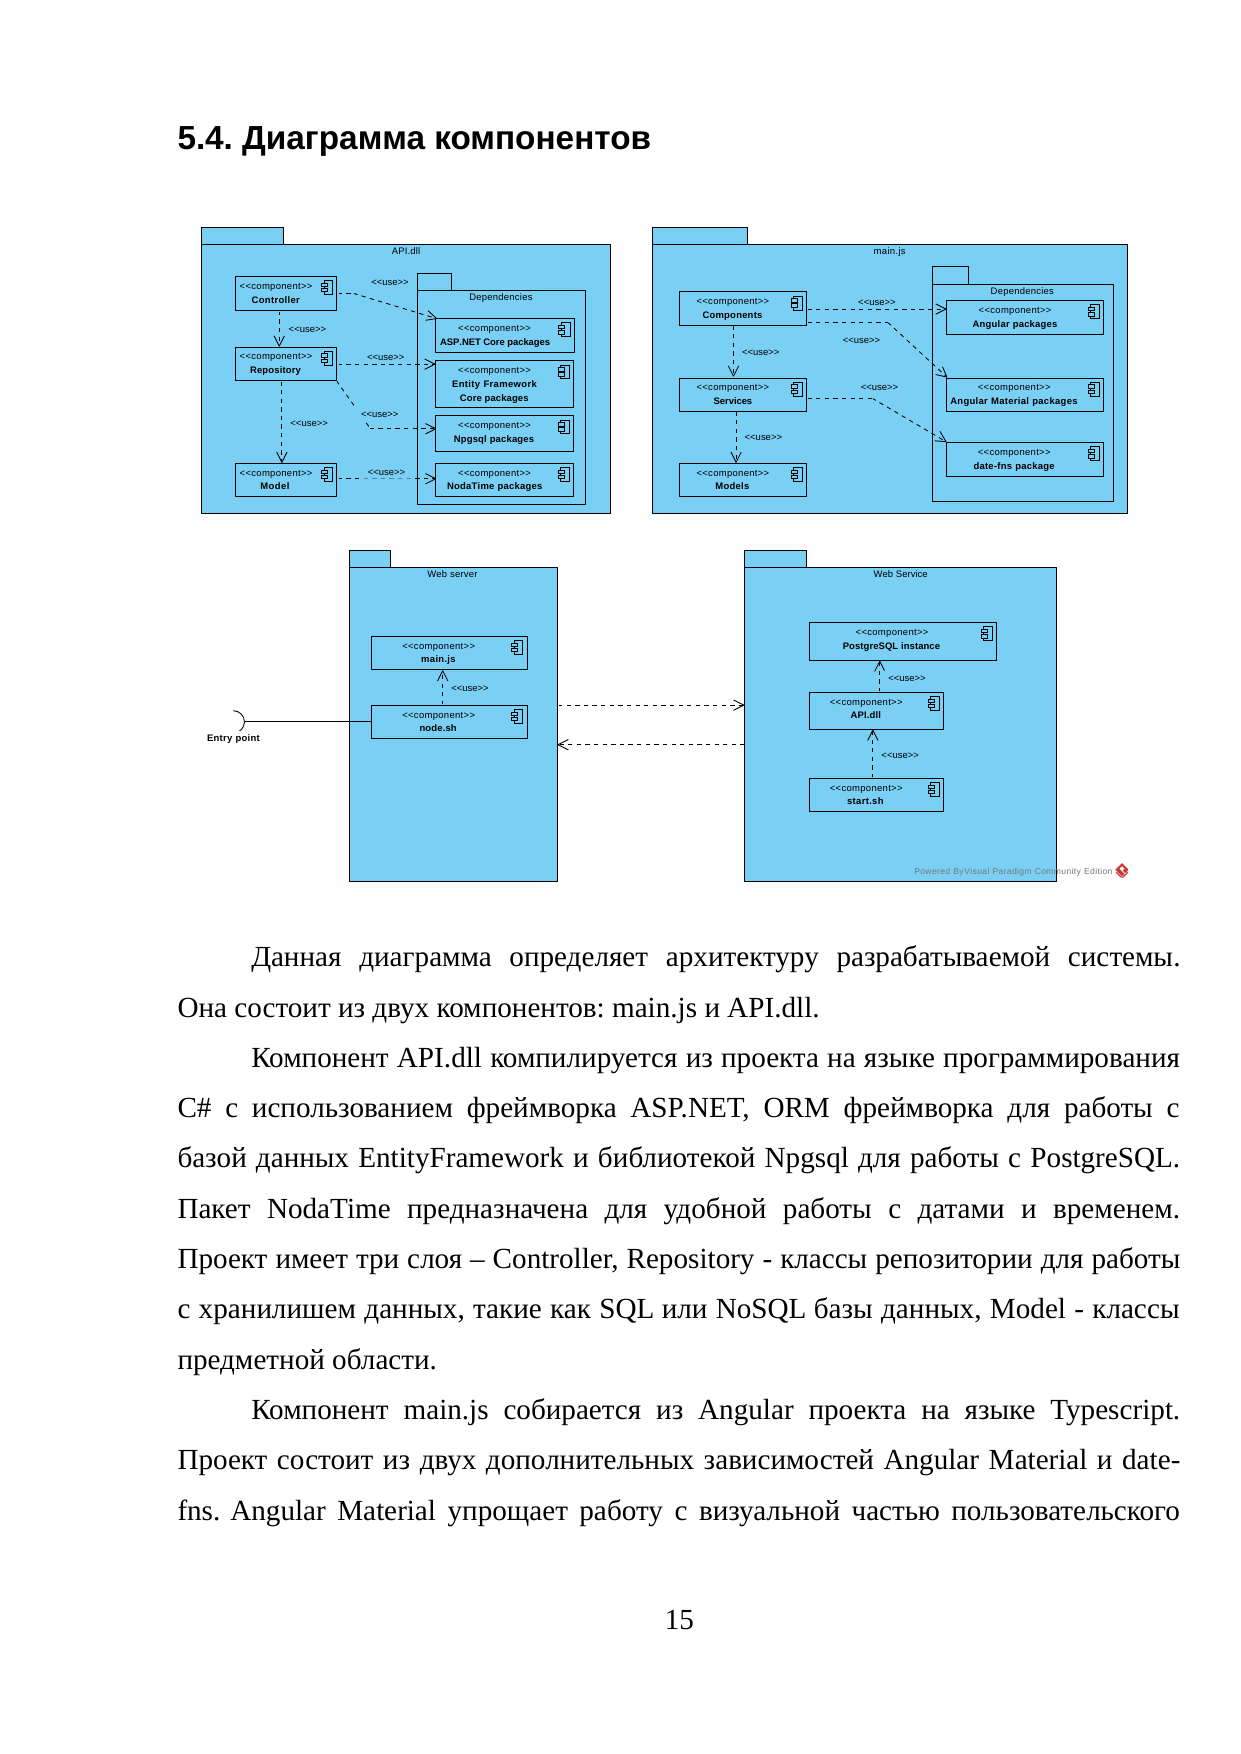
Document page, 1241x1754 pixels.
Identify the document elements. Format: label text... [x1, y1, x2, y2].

text Данная диаграмма определяет архитектуру разрабатываемой системы. Она состоит из двух компонентов: main.js и API.dll. [177, 923, 1181, 1023]
subtitle 5.4. Диаграмма компонентов [177, 118, 1181, 157]
text Компонент API.dll компилируется из проекта на языке программирования C# с использованием фреймворка ASP.NET, ORM фреймворка для работы с базой данных EntityFramework и библиотекой Npgsql для работы с PostgreSQL. Пакет NodaTime предназначена для удобной работы с датами и временем. Проект имеет три слоя – Controller, Repository - классы репозитории для работы с хранилишем данных, такие как SQL или NoSQL базы данных, Model - классы предметной области. [177, 1040, 1181, 1375]
text Компонент main.js собирается из Angular проекта на языке Typescript. Проект состоит из двух дополнительных зависимостей Angular Material и date-fns. Angular Material упрощает работу с визуальной частью пользовательского [177, 1392, 1181, 1526]
